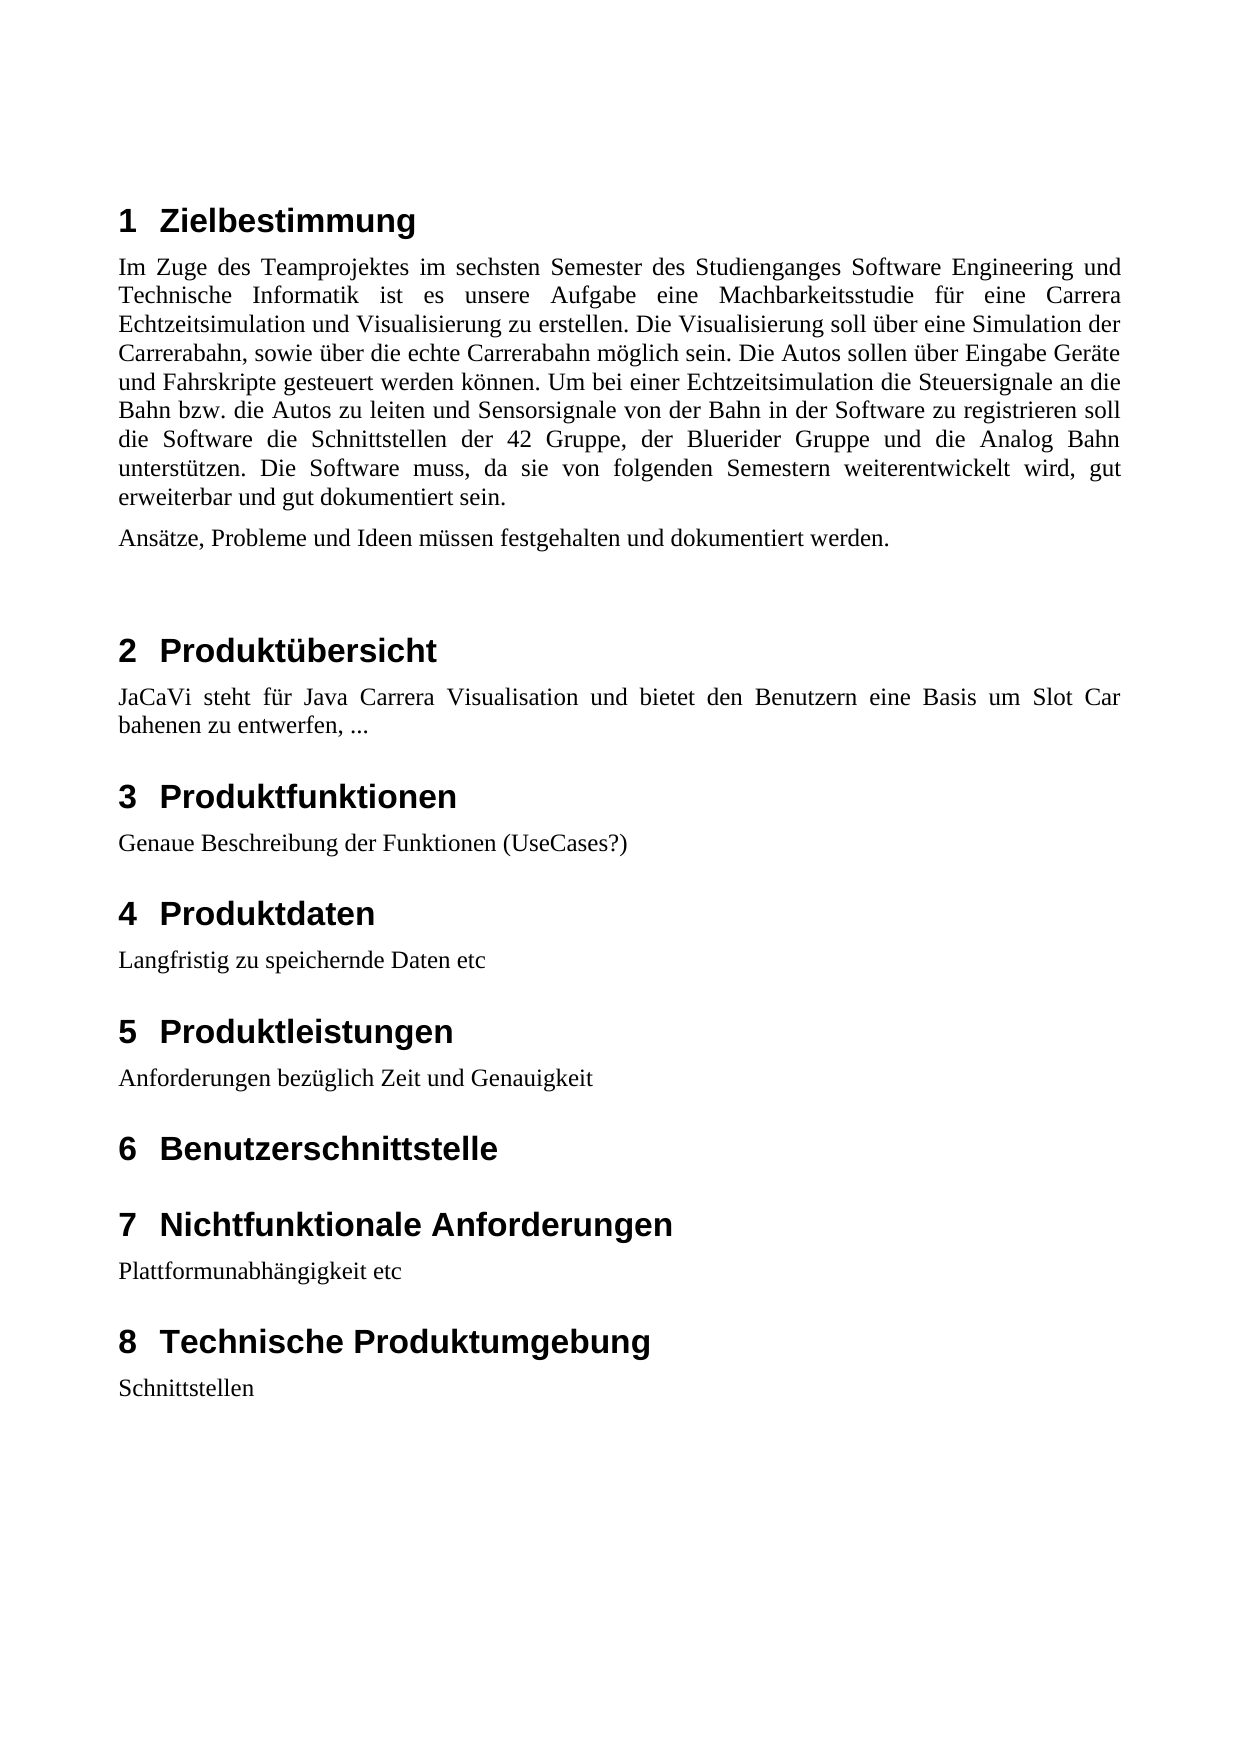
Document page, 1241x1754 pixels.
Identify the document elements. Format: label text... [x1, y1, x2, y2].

text Im Zuge des Teamprojektes im sechsten Semester des Studienganges Software Engineering und Technische Informatik ist es unsere Aufgabe eine Machbarkeitsstudie für eine Carrera Echtzeitsimulation und Visualisierung zu erstellen. Die Visualisierung soll über eine Simulation der Carrerabahn, sowie über die echte Carrerabahn möglich sein. Die Autos sollen über Eingabe Geräte und Fahrskripte gesteuert werden können. Um bei einer Echtzeitsimulation die Steuersignale an die Bahn bzw. die Autos zu leiten und Sensorsignale von der Bahn in der Software zu registrieren soll die Software die Schnittstellen der 42 Gruppe, der Bluerider Gruppe und die Analog Bahn unterstützen. Die Software muss, da sie von folgenden Semestern weiterentwickelt wird, gut erweiterbar und gut dokumentiert sein. [118, 252, 1122, 511]
subtitle Benutzerschnittstelle [118, 1129, 1122, 1167]
text JaCaVi steht für Java Carrera Visualisation und bietet den Benutzern eine Basis um Slot Car bahenen zu entwerfen, ... [118, 682, 1122, 739]
subtitle Produktübersicht [118, 631, 1122, 669]
subtitle Produktfunktionen [118, 777, 1122, 815]
text Ansätze, Probleme und Ideen müssen festgehalten und dokumentiert werden. [118, 523, 1122, 552]
subtitle Zielbestimmung [118, 201, 1122, 239]
text Anforderungen bezüglich Zeit und Genauigkeit [118, 1063, 1122, 1091]
subtitle Technische Produktumgebung [118, 1322, 1122, 1361]
text Genaue Beschreibung der Funktionen (UseCases?) [118, 828, 1122, 857]
subtitle Nichtfunktionale Anforderungen [118, 1205, 1122, 1244]
subtitle Produktdaten [118, 894, 1122, 933]
text Plattformunabhängigkeit etc [118, 1256, 1122, 1285]
subtitle Produktleistungen [118, 1011, 1122, 1050]
text Schnittstellen [118, 1373, 1122, 1402]
text Langfristig zu speichernde Daten etc [118, 945, 1122, 974]
